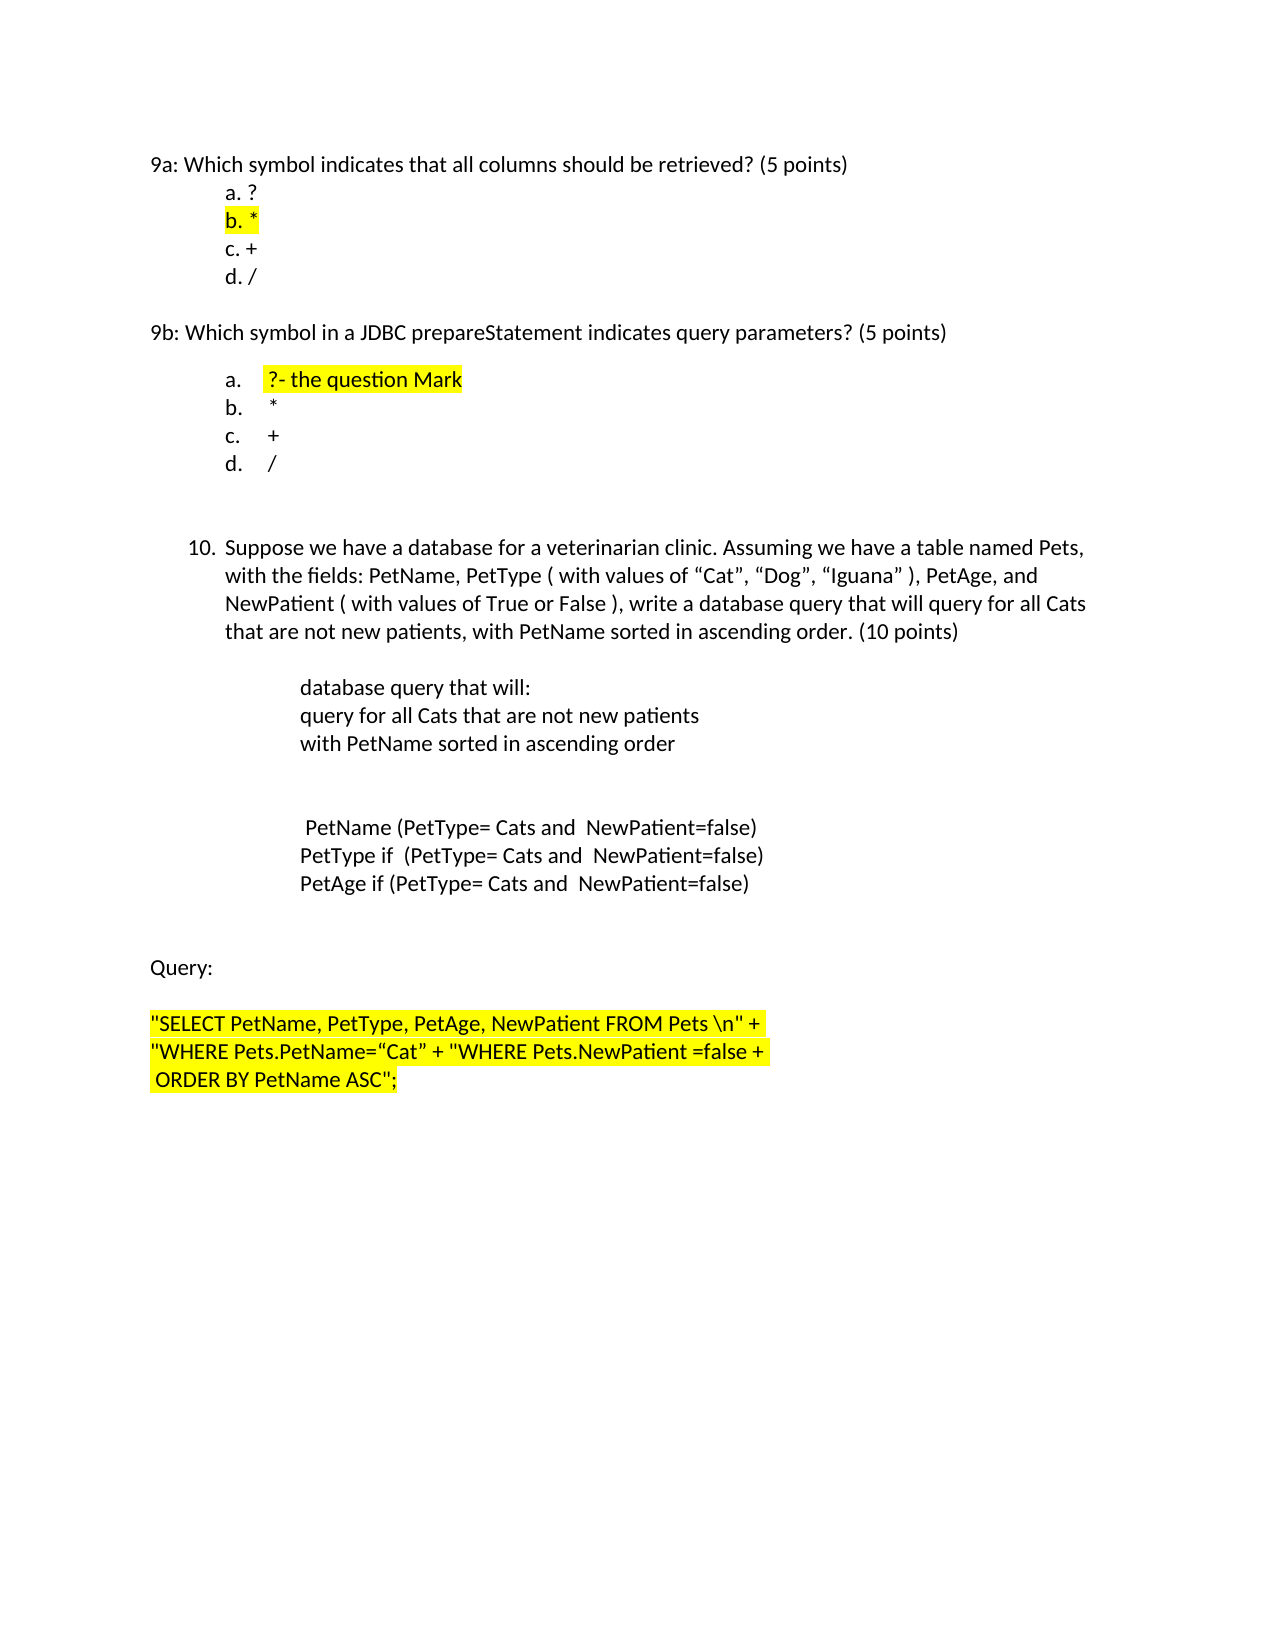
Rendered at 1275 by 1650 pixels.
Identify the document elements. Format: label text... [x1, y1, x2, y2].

text a. ? [225, 178, 1125, 206]
text PetType if (PetType= Cats and NewPatient=false) [150, 841, 1125, 869]
text PetName (PetType= Cats and NewPatient=false) [150, 813, 1125, 841]
list * [225, 393, 1125, 421]
text database query that will: [150, 673, 1125, 701]
subtitle 9b: Which symbol in a JDBC prepareStatement indicates query parameters? (5 points) [150, 318, 1125, 346]
text b. * [225, 206, 1125, 234]
list ?- the question Mark [225, 365, 1125, 393]
list / [225, 449, 1125, 477]
text d. / [225, 262, 1125, 290]
list + [225, 421, 1125, 449]
text 9a: Which symbol indicates that all columns should be retrieved? (5 points) [150, 150, 1125, 178]
text "SELECT PetName, PetType, PetAge, NewPatient FROM Pets \n" + [150, 1009, 1125, 1037]
list Suppose we have a database for a veterinarian clinic. Assuming we have a table named Pets, with the fields: PetName, PetType ( with values of “Cat”, “Dog”, “Iguana” ), PetAge, and NewPatient ( with values of True or False ), write a database query that will query for all Cats that are not new patients, with PetName sorted in ascending order. (10 points) [187, 533, 1125, 645]
text with PetName sorted in ascending order [150, 729, 1125, 757]
text query for all Cats that are not new patients [150, 701, 1125, 729]
text ORDER BY PetName ASC"; [150, 1066, 1125, 1093]
text Query: [150, 953, 1125, 981]
text "WHERE Pets.PetName=“Cat” + "WHERE Pets.NewPatient =false + [150, 1037, 1125, 1066]
text c. + [225, 234, 1125, 262]
text PetAge if (PetType= Cats and NewPatient=false) [150, 869, 1125, 897]
